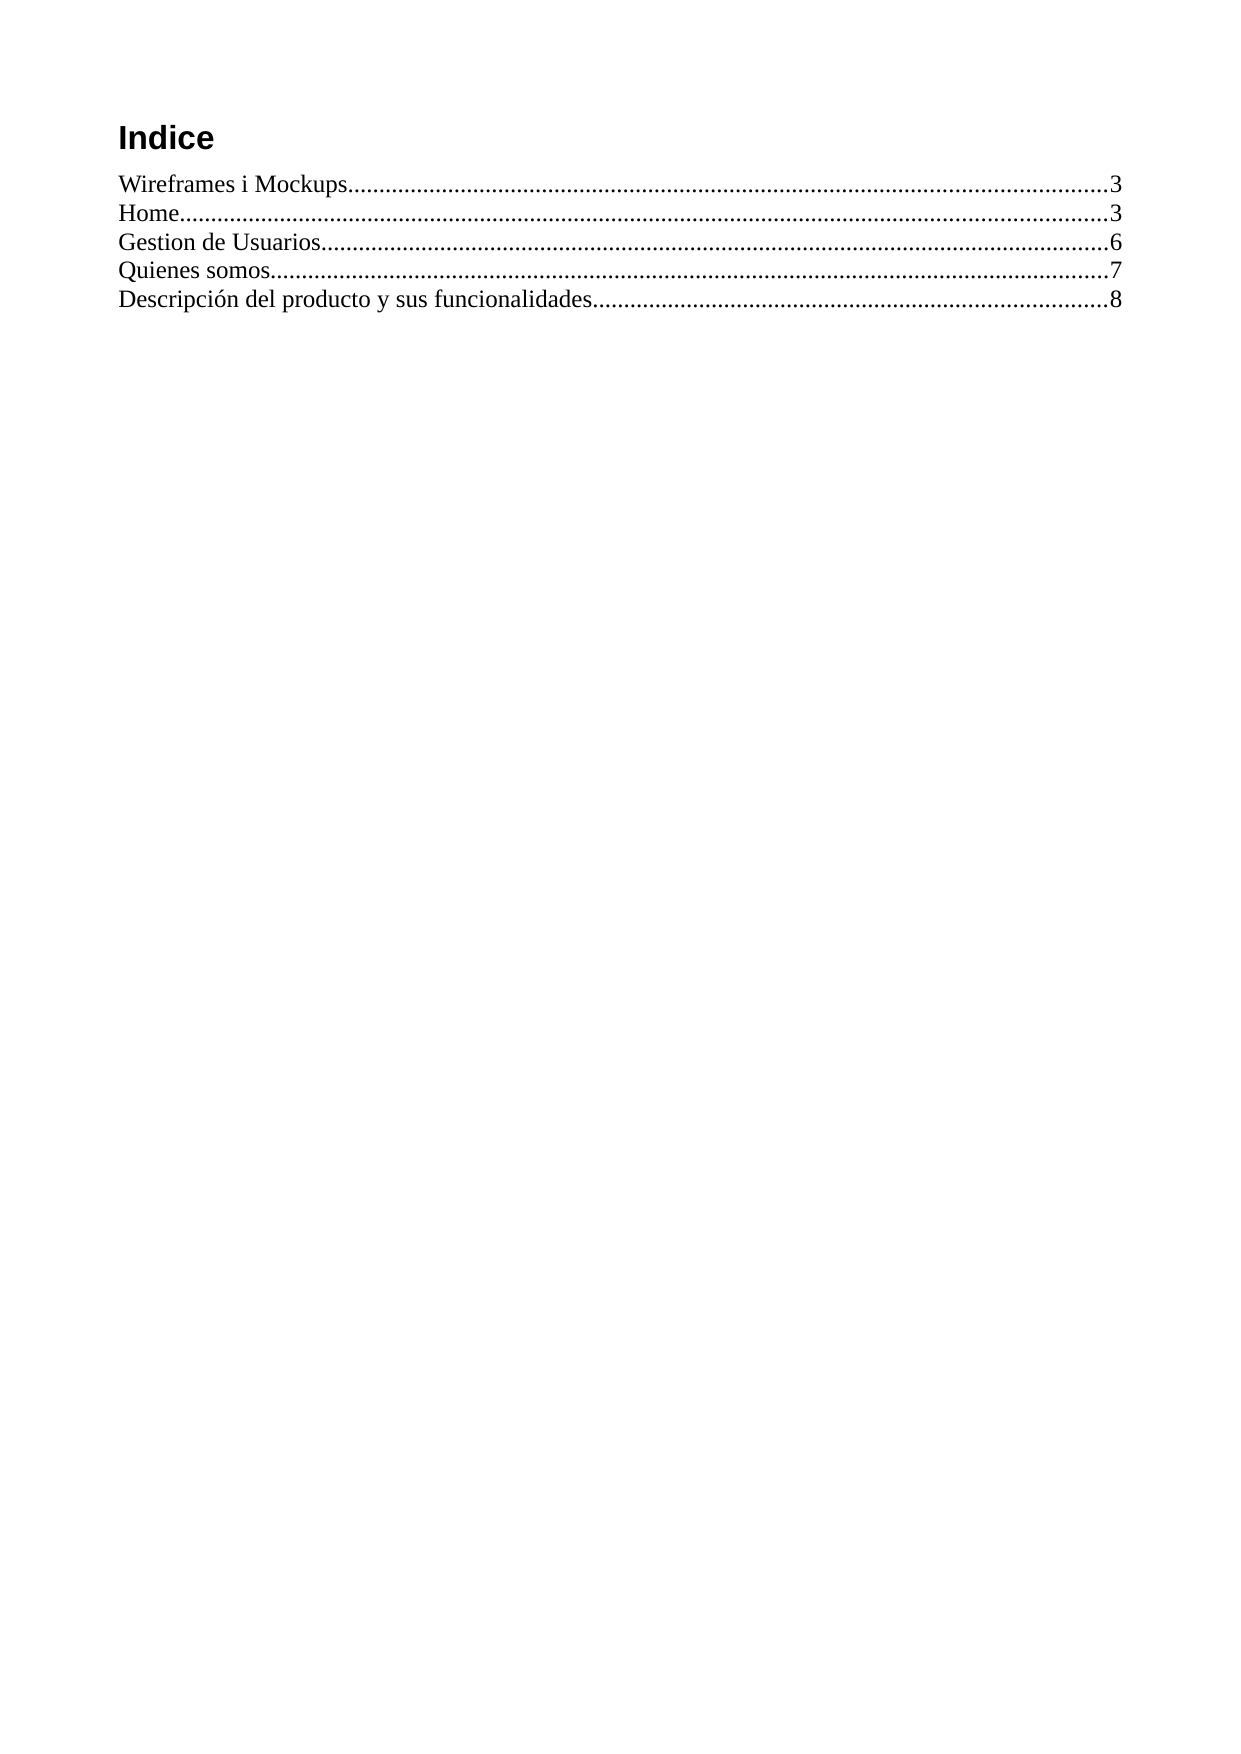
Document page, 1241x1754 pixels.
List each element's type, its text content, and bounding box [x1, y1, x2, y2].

text Quienes somos 7 [118, 255, 1122, 284]
text Home 3 [118, 198, 1122, 227]
text Gestion de Usuarios 6 [118, 227, 1122, 255]
subtitle Indice [118, 118, 1122, 157]
text Descripción del producto y sus funcionalidades 8 [118, 284, 1122, 313]
text Wireframes i Mockups 3 [118, 169, 1122, 198]
